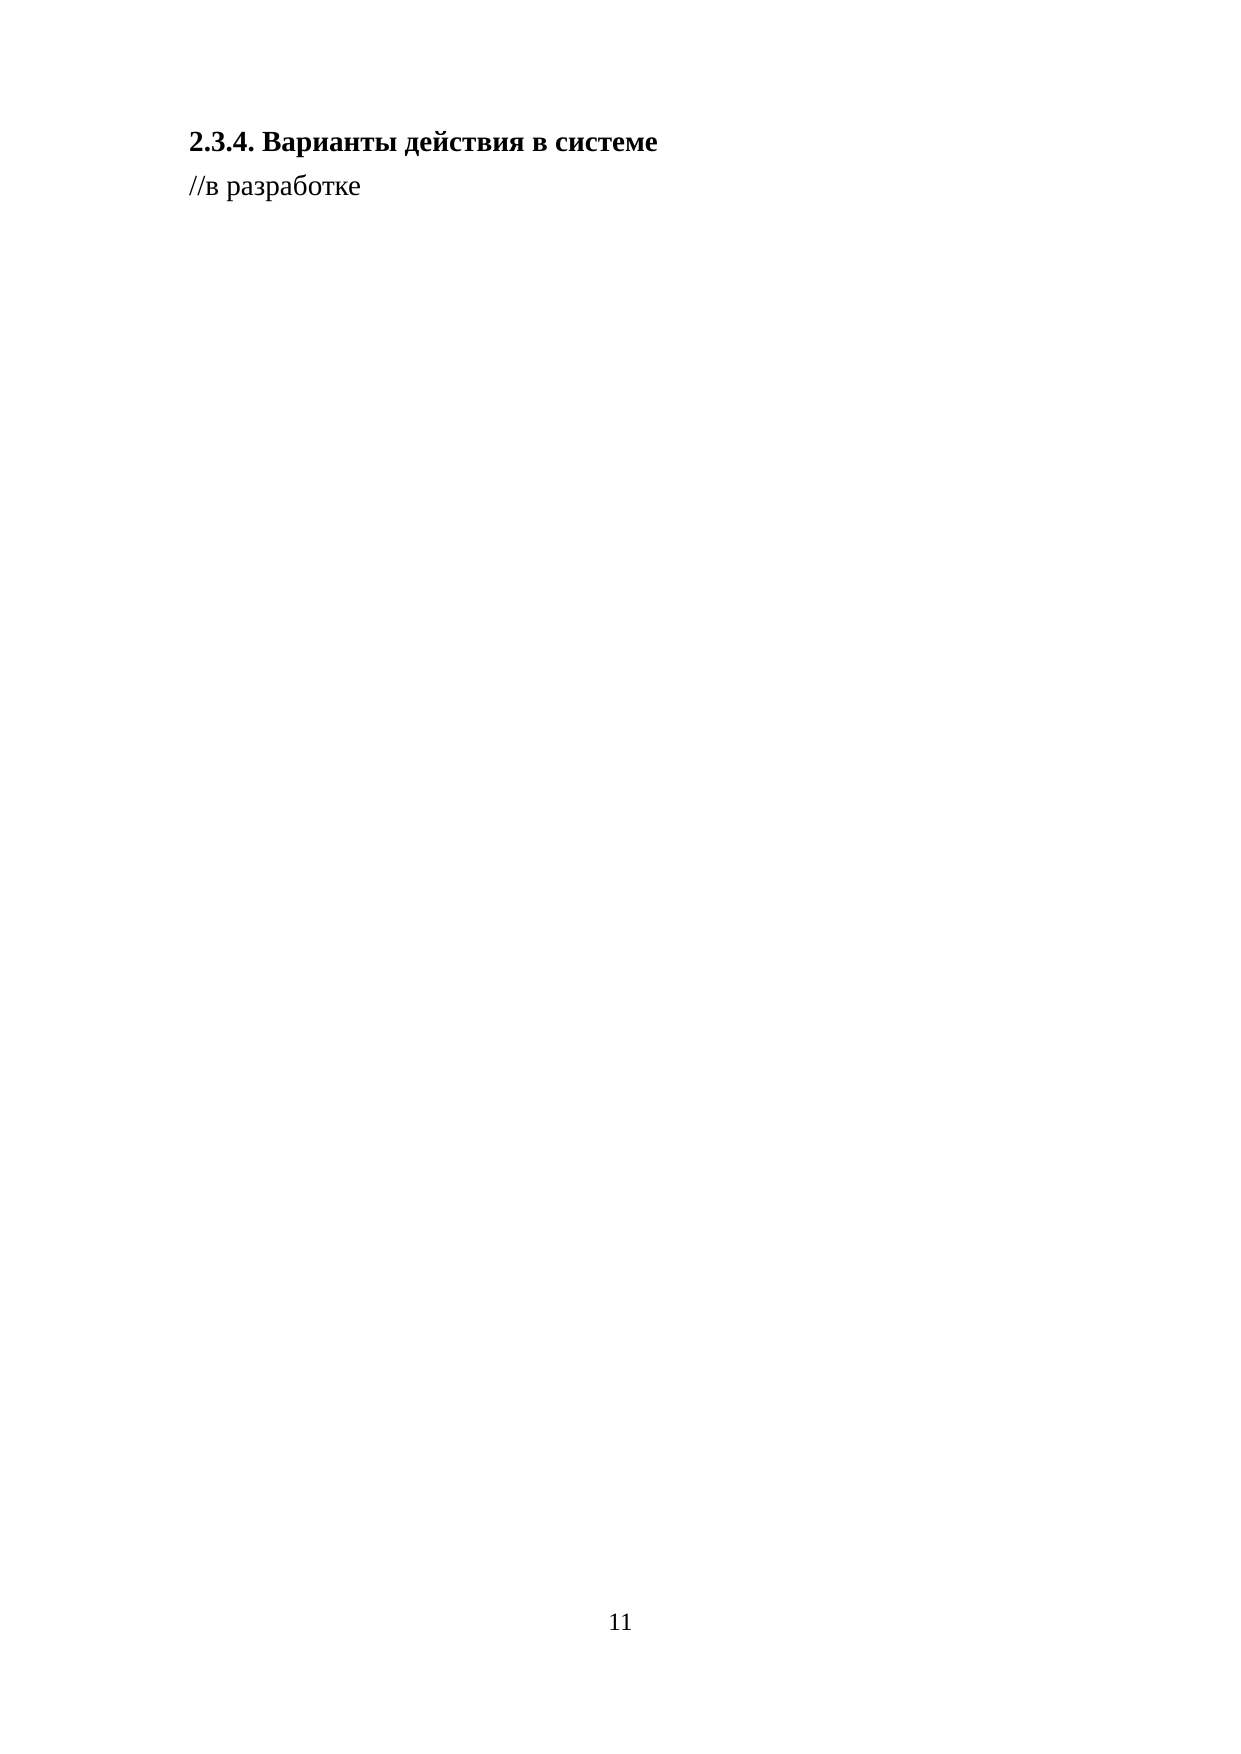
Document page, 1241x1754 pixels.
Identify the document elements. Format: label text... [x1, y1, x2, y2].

text //в разработке [153, 168, 1122, 202]
subtitle Варианты действия в системе [189, 124, 1122, 158]
